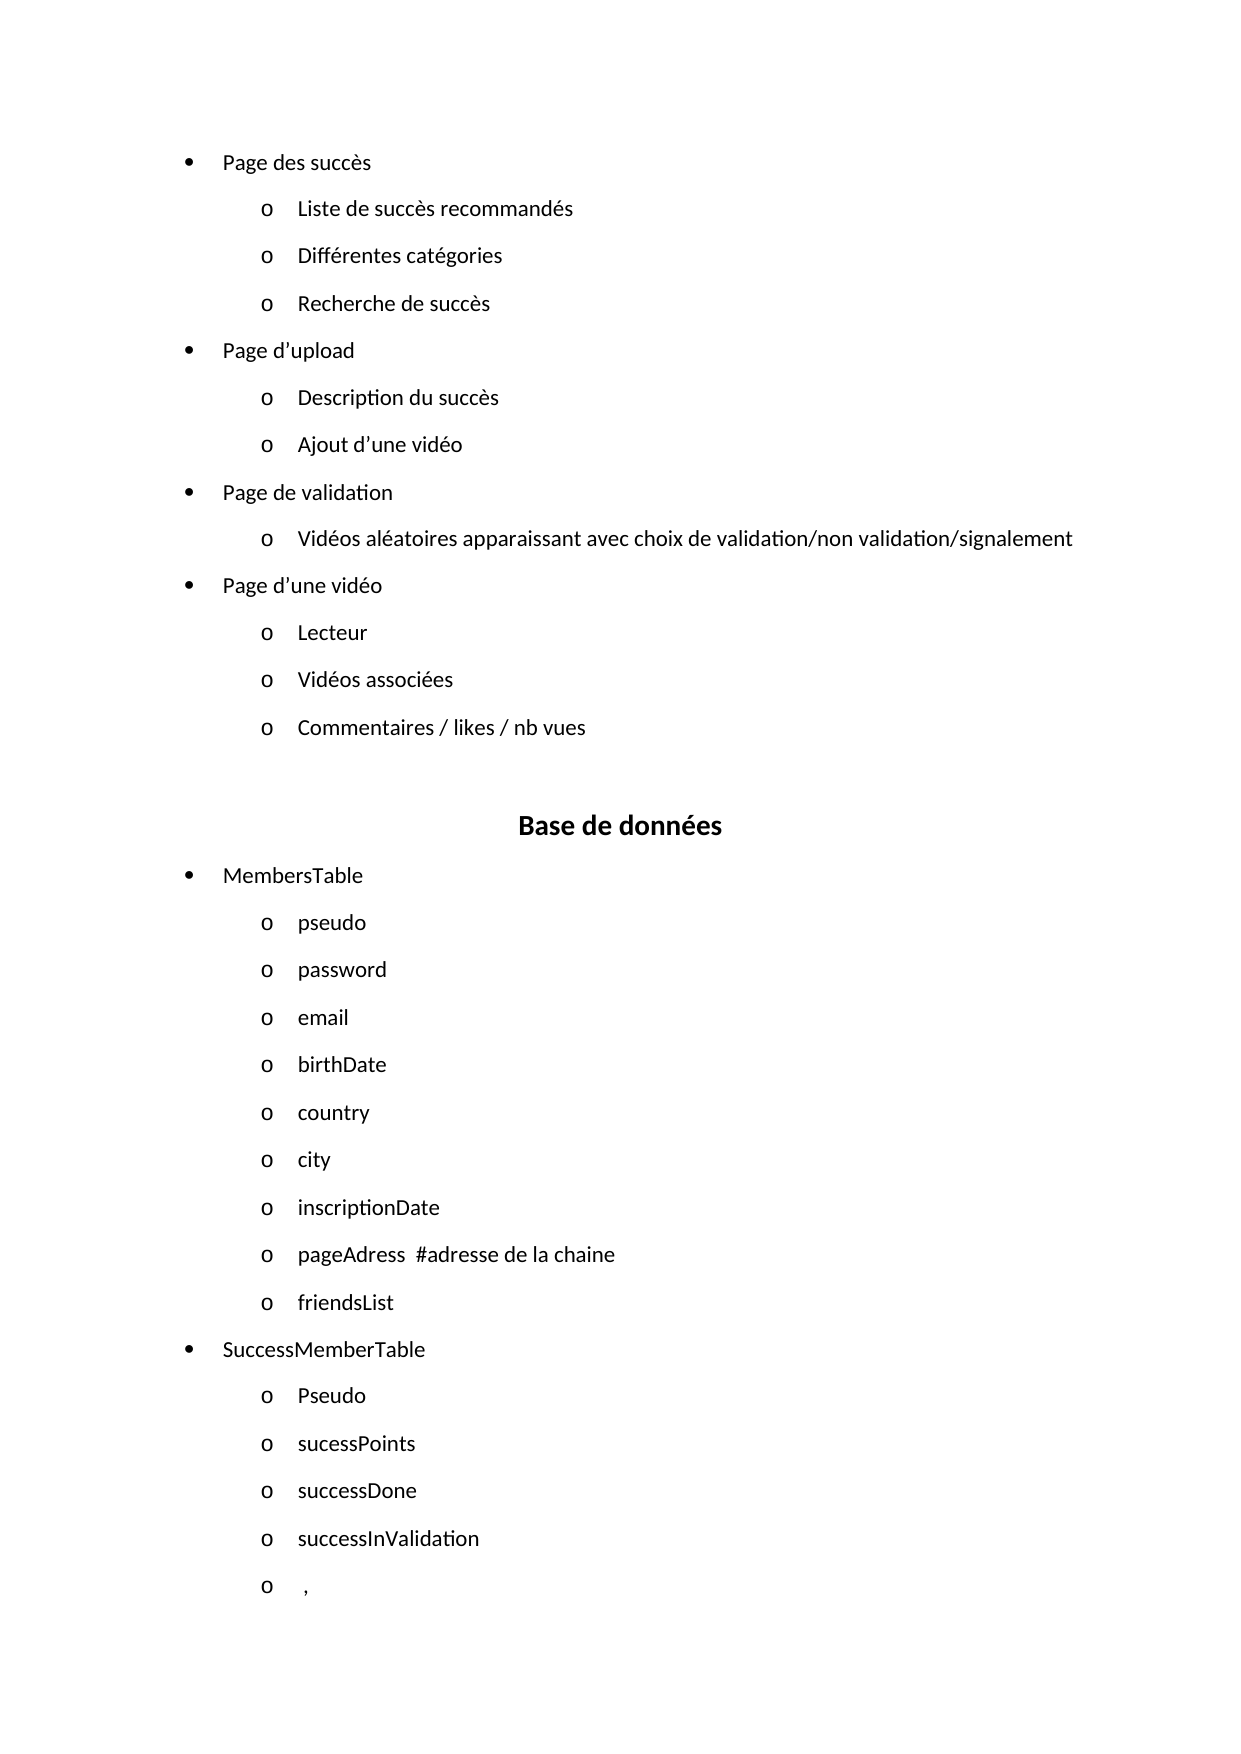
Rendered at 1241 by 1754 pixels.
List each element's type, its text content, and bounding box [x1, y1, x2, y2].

list Lecteur [260, 618, 1093, 647]
list sucessPoints [260, 1429, 1093, 1458]
list Vidéos associées [260, 666, 1093, 695]
list Page des succès [185, 148, 1093, 176]
list Pseudo [260, 1381, 1093, 1411]
list birthDate [260, 1050, 1093, 1079]
list successInValidation [260, 1524, 1093, 1553]
list Différentes catégories [260, 241, 1093, 271]
list Page d’une vidéo [185, 572, 1093, 600]
list successDone [260, 1476, 1093, 1506]
list Liste de succès recommandés [260, 194, 1093, 223]
list Description du succès [260, 383, 1093, 412]
list MembersTable [185, 861, 1093, 889]
list Page de validation [185, 478, 1093, 506]
list city [260, 1145, 1093, 1174]
list , [260, 1571, 1093, 1601]
list email [260, 1003, 1093, 1032]
list country [260, 1098, 1093, 1127]
list pseudo [260, 908, 1093, 937]
list inscriptionDate [260, 1193, 1093, 1222]
list Recherche de succès [260, 289, 1093, 318]
list pageAdress #adresse de la chaine [260, 1240, 1093, 1269]
text Base de données [148, 807, 1093, 842]
list friendsList [260, 1288, 1093, 1317]
list Vidéos aléatoires apparaissant avec choix de validation/non validation/signalement [260, 524, 1093, 553]
list password [260, 955, 1093, 984]
list Ajout d’une vidéo [260, 430, 1093, 459]
list SuccessMemberTable [185, 1335, 1093, 1363]
list Page d’upload [185, 336, 1093, 364]
list Commentaires / likes / nb vues [260, 713, 1093, 742]
